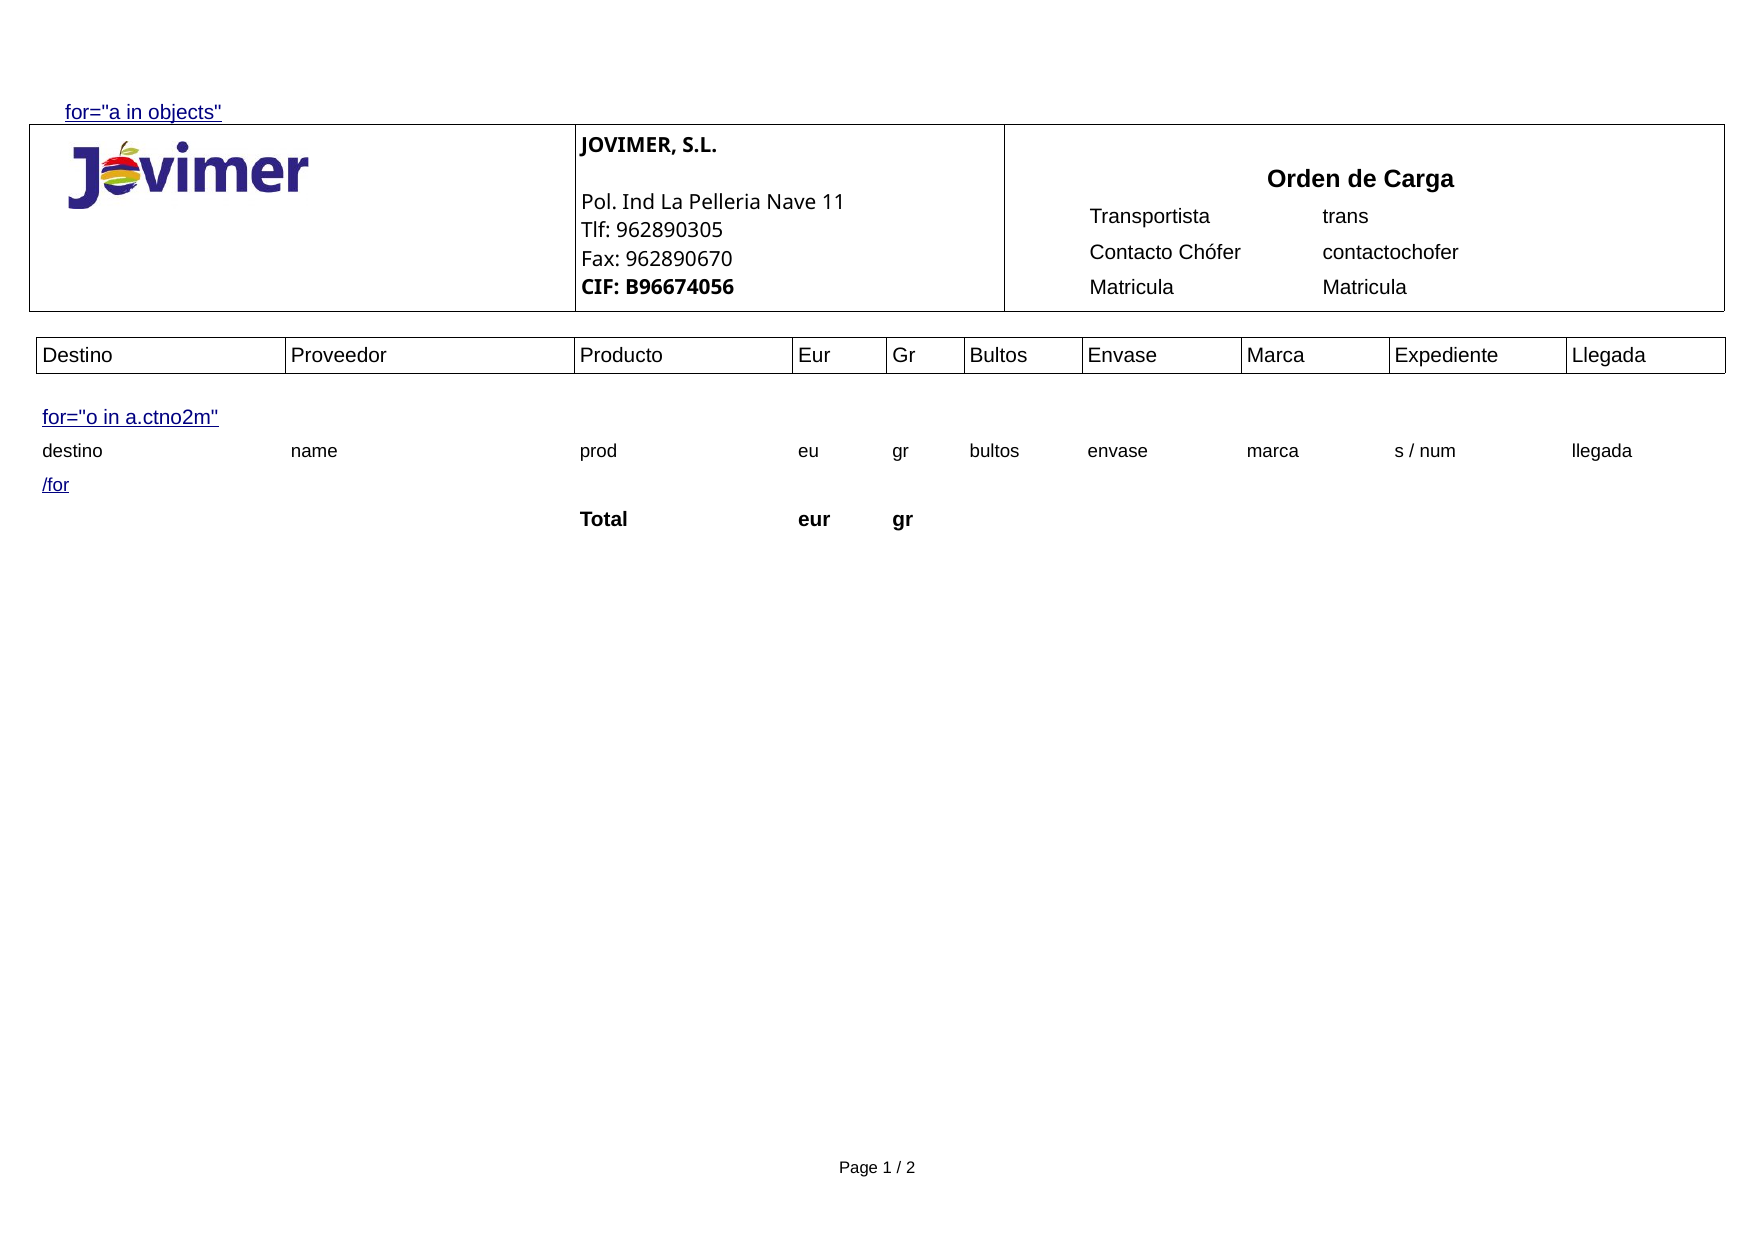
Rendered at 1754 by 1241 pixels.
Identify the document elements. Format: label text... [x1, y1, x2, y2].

table_cell contactochofer [1316, 234, 1718, 269]
table_header Gr [887, 338, 964, 373]
table_cell name [285, 435, 574, 468]
table_cell marca [1241, 435, 1389, 468]
table_cell [36, 501, 178, 536]
table_cell [1241, 468, 1389, 501]
table_header Envase [1083, 338, 1241, 373]
table_cell envase [1082, 435, 1241, 468]
table_header [30, 125, 575, 311]
table_header Producto [575, 338, 792, 373]
table_header Marca [1242, 338, 1389, 373]
table_header Orden de Carga [1010, 159, 1718, 199]
table_cell trans [1316, 199, 1718, 234]
picture [68, 141, 309, 209]
table_cell gr [886, 501, 964, 536]
table_cell prod [574, 435, 792, 468]
table_cell [285, 501, 574, 536]
table_header Llegada [1567, 338, 1725, 373]
table_cell Contacto Chófer [1010, 234, 1316, 269]
table_cell [964, 468, 1082, 501]
table_header for="o in a.ctno2m" [36, 399, 1725, 434]
table_cell /for [36, 468, 178, 501]
table_cell [179, 501, 285, 536]
table_header [1005, 125, 1724, 311]
table_cell eu [792, 435, 886, 468]
table_cell [886, 468, 964, 501]
table_header Bultos [965, 338, 1082, 373]
table_header Destino [37, 338, 285, 373]
table_cell [1566, 468, 1725, 501]
table_cell [1566, 501, 1725, 536]
table_cell Matricula [1010, 270, 1316, 305]
table_cell eur [792, 501, 886, 536]
table_header Proveedor [286, 338, 574, 373]
table_cell gr [886, 435, 964, 468]
table_header Expediente [1390, 338, 1566, 373]
table_cell [792, 468, 886, 501]
table_cell [36, 536, 1725, 571]
table_header JOVIMER, S.L. Pol. Ind La Pelleria Nave 11 Tlf: 962890305 Fax: 962890670 CIF: B96674056 [576, 125, 1004, 311]
table_cell [574, 468, 792, 501]
table_cell [1389, 468, 1566, 501]
table_cell Transportista [1010, 199, 1316, 234]
table_cell [1241, 501, 1389, 536]
table_cell s / num [1389, 435, 1566, 468]
table_header Eur [793, 338, 886, 373]
table_cell [964, 501, 1082, 536]
table_cell [1389, 501, 1566, 536]
table_cell Total [574, 501, 792, 536]
table_cell [179, 468, 285, 501]
table_cell [1082, 468, 1241, 501]
text for="a in objects" [65, 100, 1689, 124]
table_cell destino [36, 435, 285, 468]
table_cell [285, 468, 574, 501]
table_cell bultos [964, 435, 1082, 468]
table_cell Matricula [1316, 270, 1718, 305]
table_cell [1082, 501, 1241, 536]
table_cell llegada [1566, 435, 1725, 468]
